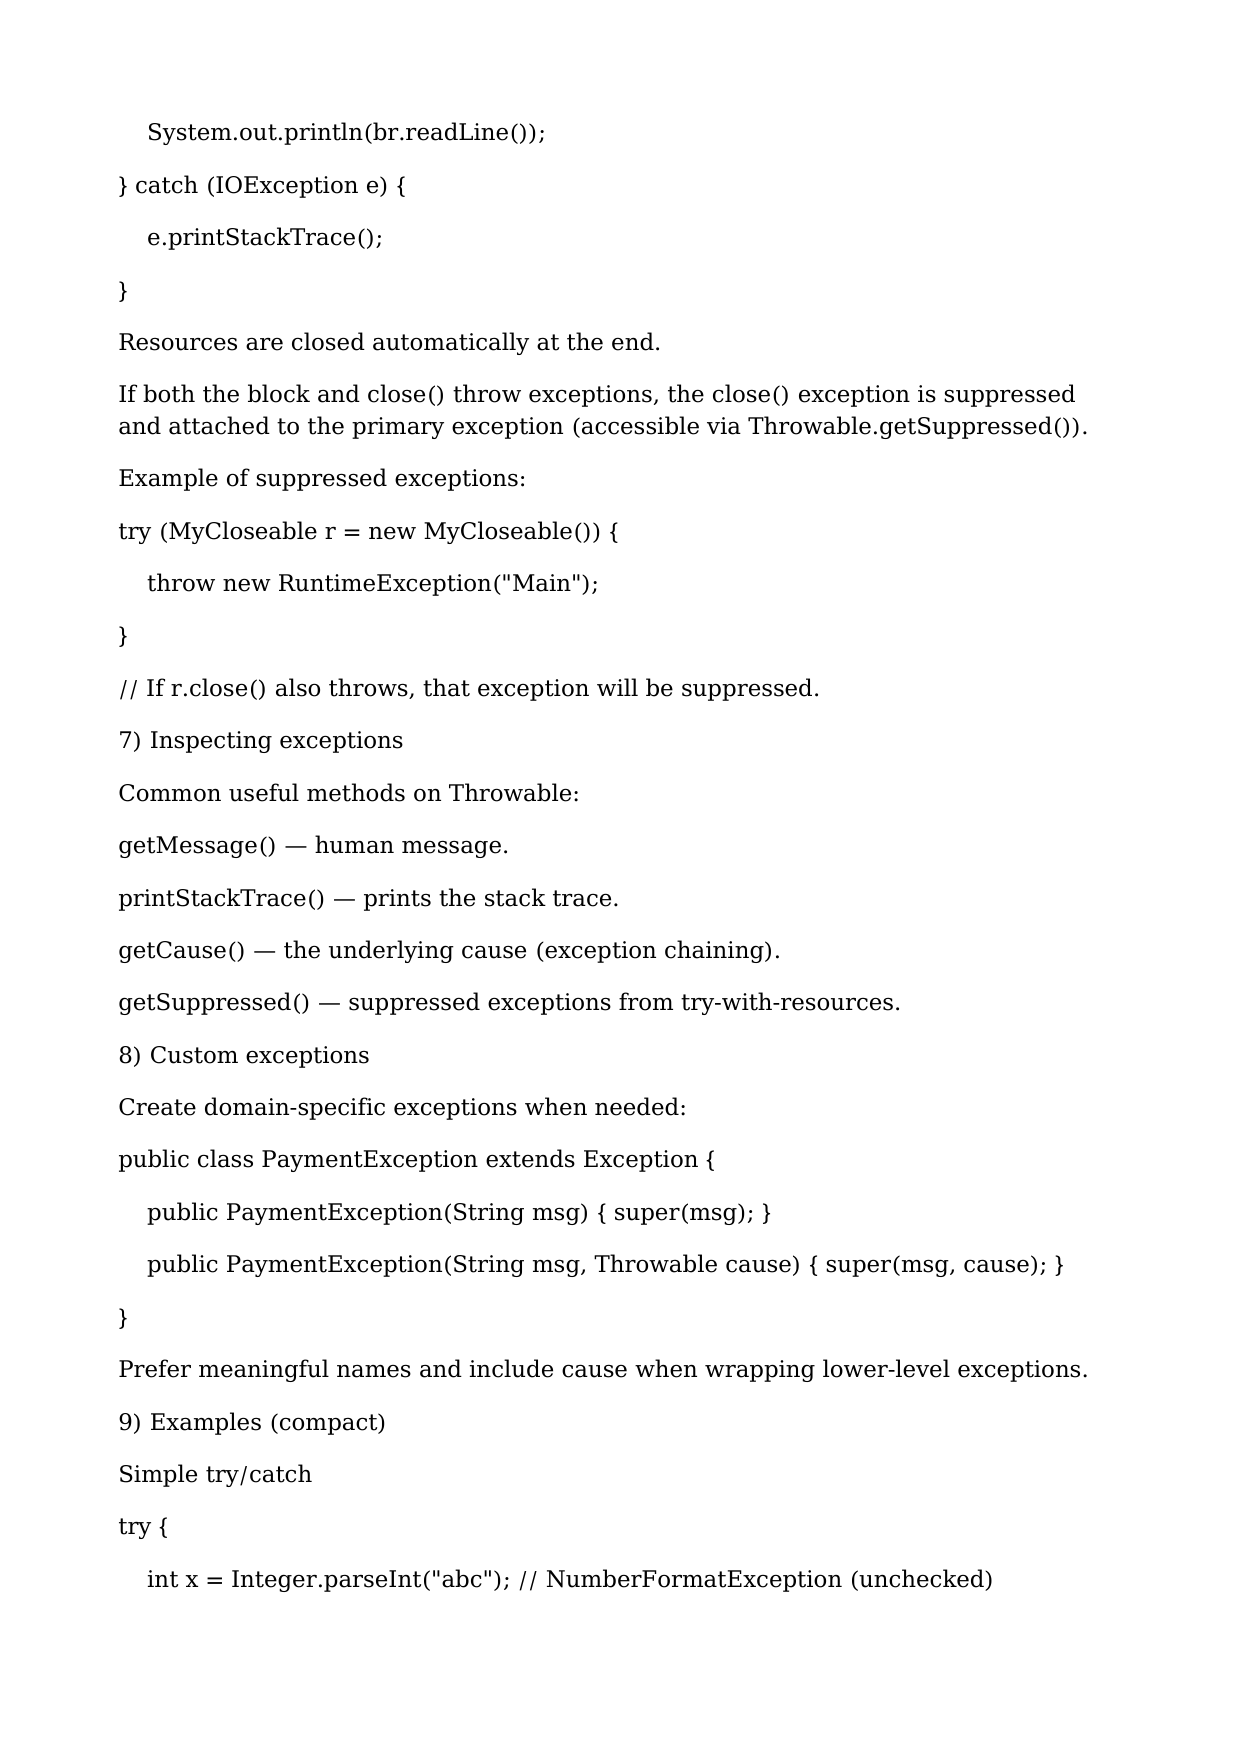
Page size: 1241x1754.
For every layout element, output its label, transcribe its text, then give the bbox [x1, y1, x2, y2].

text Create domain-specific exceptions when needed: [118, 1093, 1122, 1120]
text public class PaymentException extends Exception { [118, 1145, 1122, 1173]
text public PaymentException(String msg, Throwable cause) { super(msg, cause); } [118, 1250, 1122, 1277]
text System.out.println(br.readLine()); [118, 118, 1122, 146]
text e.printStackTrace(); [118, 223, 1122, 250]
text try (MyCloseable r = new MyCloseable()) { [118, 516, 1122, 544]
text Resources are closed automatically at the end. [118, 328, 1122, 355]
text Common useful methods on Throwable: [118, 778, 1122, 806]
text Simple try/catch [118, 1459, 1122, 1487]
text 7) Inspecting exceptions [118, 726, 1122, 753]
text } [118, 621, 1122, 649]
text } [118, 1302, 1122, 1330]
text Example of suppressed exceptions: [118, 464, 1122, 492]
text Prefer meaningful names and include cause when wrapping lower-level exceptions. [118, 1355, 1122, 1382]
text } catch (IOException e) { [118, 171, 1122, 198]
text getCause() — the underlying cause (exception chaining). [118, 936, 1122, 963]
text try { [118, 1512, 1122, 1539]
text // If r.close() also throws, that exception will be suppressed. [118, 674, 1122, 701]
text } [118, 275, 1122, 303]
text public PaymentException(String msg) { super(msg); } [118, 1198, 1122, 1225]
text throw new RuntimeException("Main"); [118, 569, 1122, 596]
text 9) Examples (compact) [118, 1407, 1122, 1435]
text getSuppressed() — suppressed exceptions from try-with-resources. [118, 988, 1122, 1016]
text If both the block and close() throw exceptions, the close() exception is suppressed and attached to the primary exception (accessible via Throwable.getSuppressed()). [118, 380, 1122, 439]
text printStackTrace() — prints the stack trace. [118, 883, 1122, 911]
text int x = Integer.parseInt("abc"); // NumberFormatException (unchecked) [118, 1564, 1122, 1592]
text 8) Custom exceptions [118, 1040, 1122, 1068]
text getMessage() — human message. [118, 831, 1122, 858]
